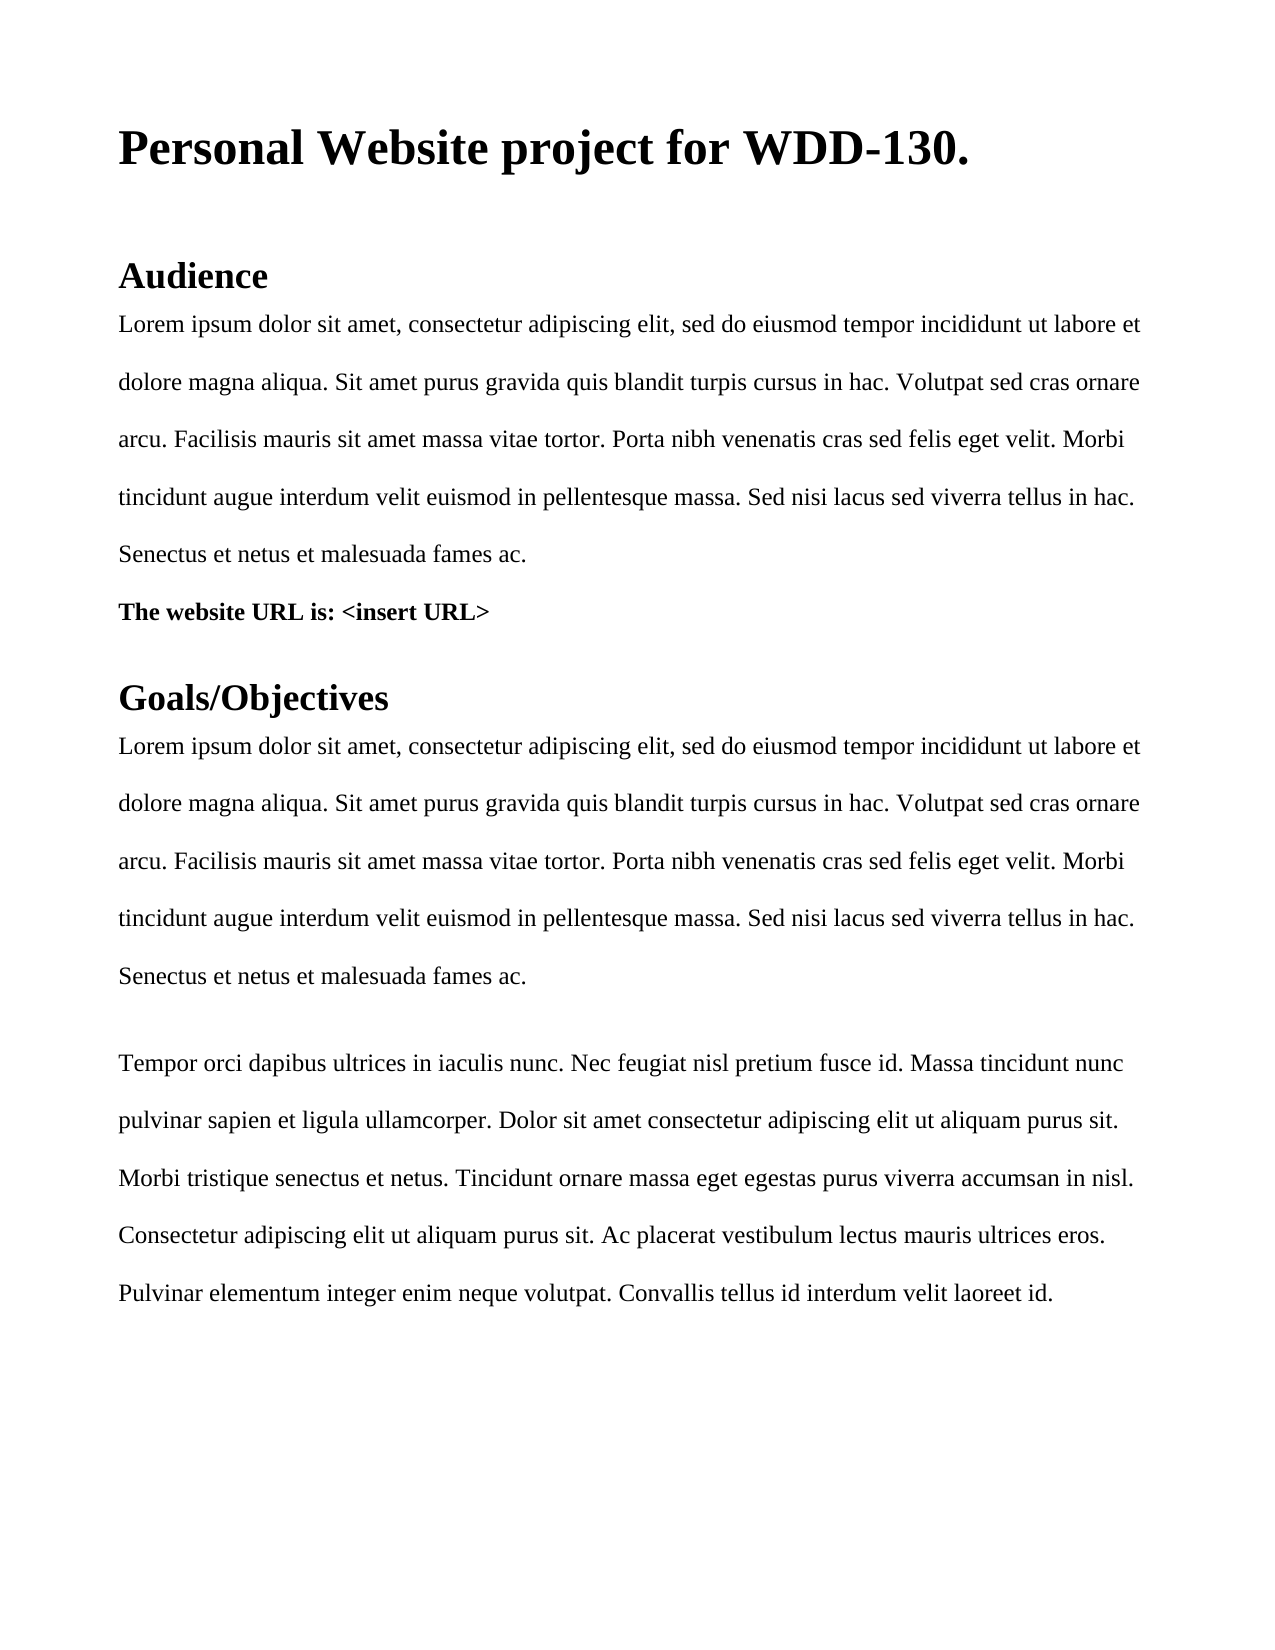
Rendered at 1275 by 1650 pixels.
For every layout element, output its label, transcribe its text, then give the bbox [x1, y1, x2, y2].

text Lorem ipsum dolor sit amet, consectetur adipiscing elit, sed do eiusmod tempor incididunt ut labore et dolore magna aliqua. Sit amet purus gravida quis blandit turpis cursus in hac. Volutpat sed cras ornare arcu. Facilisis mauris sit amet massa vitae tortor. Porta nibh venenatis cras sed felis eget velit. Morbi tincidunt augue interdum velit euismod in pellentesque massa. Sed nisi lacus sed viverra tellus in hac. Senectus et netus et malesuada fames ac. [118, 731, 1157, 990]
subtitle Goals/Objectives [118, 675, 1157, 718]
subtitle Audience [118, 254, 1157, 297]
text Lorem ipsum dolor sit amet, consectetur adipiscing elit, sed do eiusmod tempor incididunt ut labore et dolore magna aliqua. Sit amet purus gravida quis blandit turpis cursus in hac. Volutpat sed cras ornare arcu. Facilisis mauris sit amet massa vitae tortor. Porta nibh venenatis cras sed felis eget velit. Morbi tincidunt augue interdum velit euismod in pellentesque massa. Sed nisi lacus sed viverra tellus in hac. Senectus et netus et malesuada fames ac. [118, 309, 1157, 568]
text The website URL is: <insert URL> [118, 597, 1157, 626]
text Tempor orci dapibus ultrices in iaculis nunc. Nec feugiat nisl pretium fusce id. Massa tincidunt nunc pulvinar sapien et ligula ullamcorper. Dolor sit amet consectetur adipiscing elit ut aliquam purus sit. Morbi tristique senectus et netus. Tincidunt ornare massa eget egestas purus viverra accumsan in nisl. Consectetur adipiscing elit ut aliquam purus sit. Ac placerat vestibulum lectus mauris ultrices eros. Pulvinar elementum integer enim neque volutpat. Convallis tellus id interdum velit laoreet id. [118, 1048, 1157, 1307]
subtitle Personal Website project for WDD-130. [118, 118, 1157, 176]
